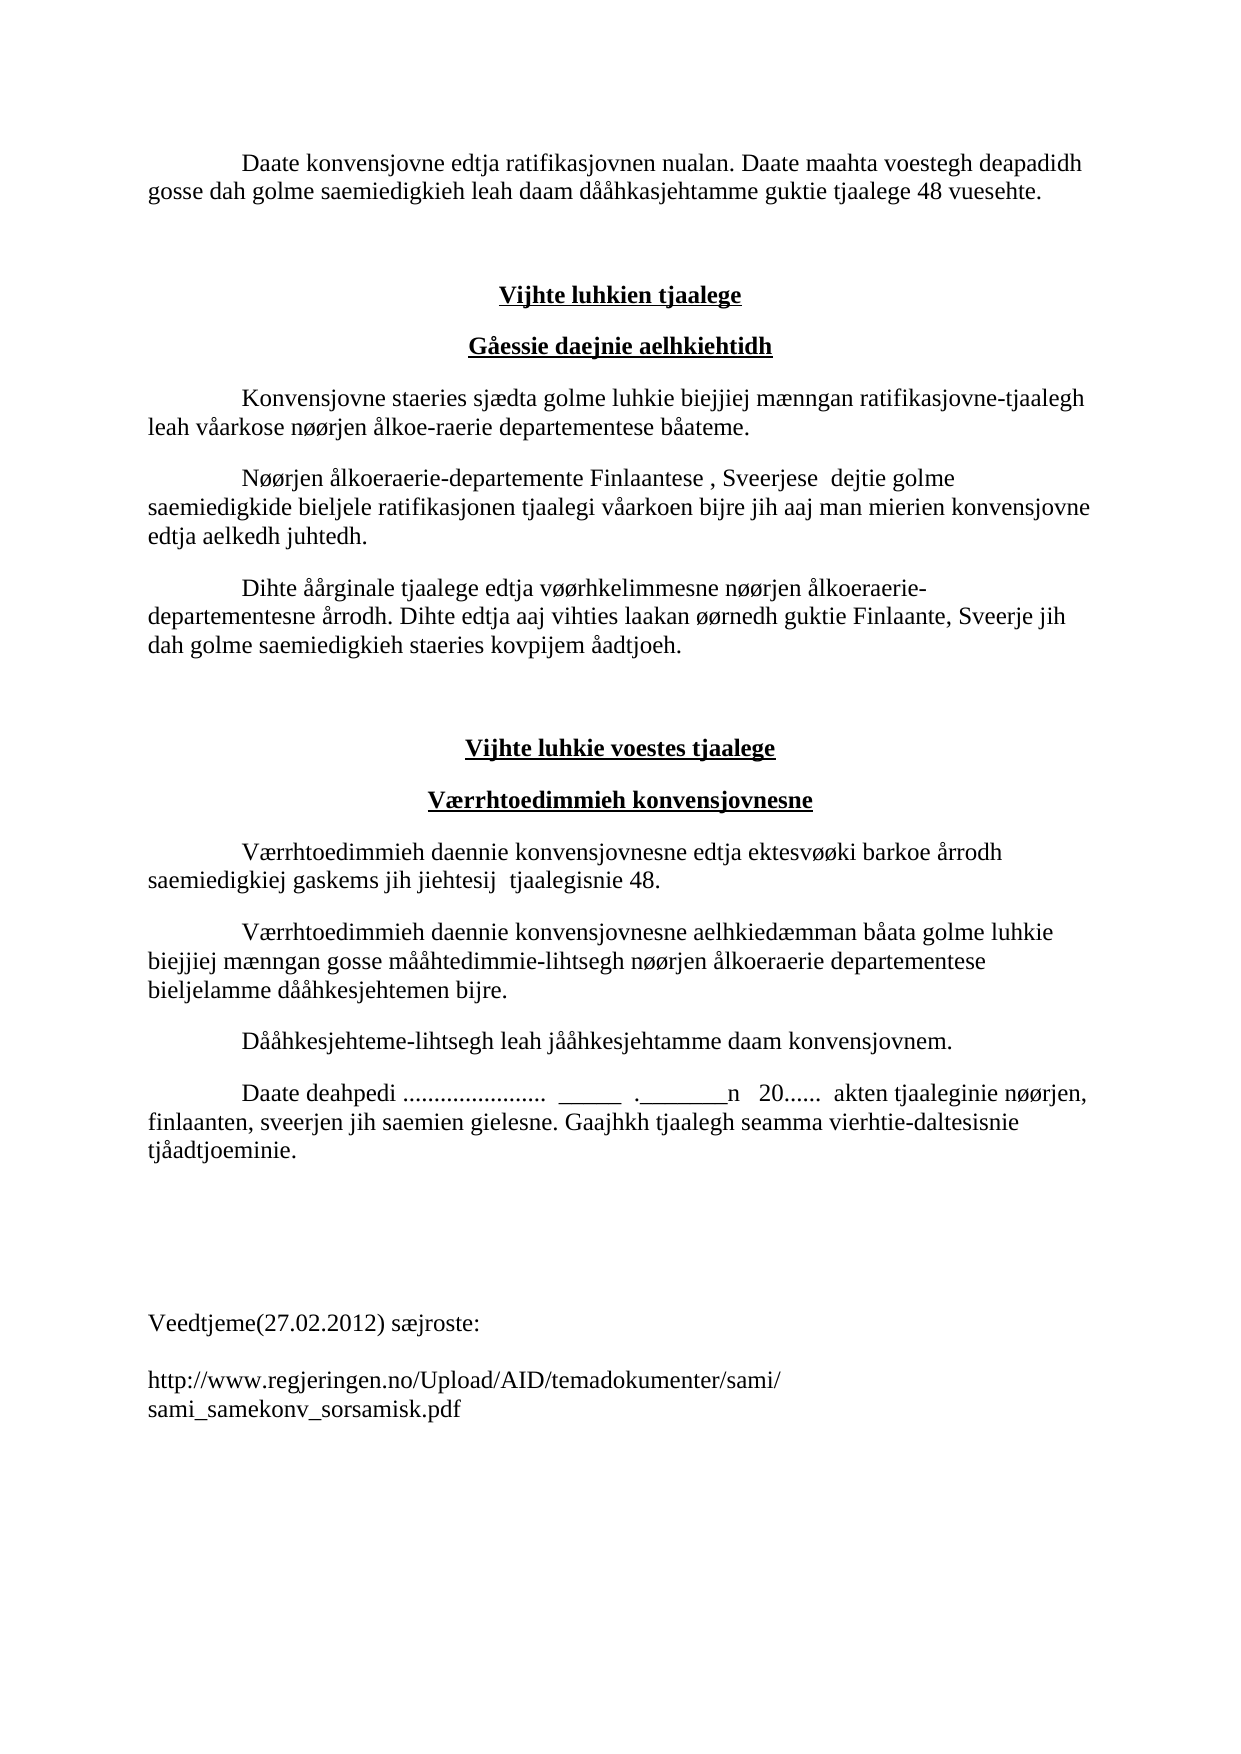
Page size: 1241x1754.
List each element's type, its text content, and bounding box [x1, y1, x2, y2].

text Nøørjen ålkoeraerie-departemente Finlaantese , Sveerjese dejtie golme saemiedigkide bieljele ratifikasjonen tjaalegi våarkoen bijre jih aaj man mierien konvensjovne edtja aelkedh juhtedh. [148, 463, 1093, 550]
text Værrhtoedimmieh daennie konvensjovnesne aelhkiedæmman båata golme luhkie biejjiej mænngan gosse mååhtedimmie-lihtsegh nøørjen ålkoeraerie departementese bieljelamme dååhkesjehtemen bijre. [148, 917, 1093, 1003]
text Veedtjeme(27.02.2012) sæjroste: [148, 1308, 1093, 1337]
text Dååhkesjehteme-lihtsegh leah jååhkesjehtamme daam konvensjovnem. [148, 1026, 1093, 1055]
text Daate konvensjovne edtja ratifikasjovnen nualan. Daate maahta voestegh deapadidh gosse dah golme saemiedigkieh leah daam dååhkasjehtamme guktie tjaalege 48 vuesehte. [148, 148, 1093, 205]
text Vijhte luhkien tjaalege [148, 280, 1093, 308]
text Værrhtoedimmieh daennie konvensjovnesne edtja ektesvøøki barkoe årrodh saemiedigkiej gaskems jih jiehtesij tjaalegisnie 48. [148, 837, 1093, 894]
text Konvensjovne staeries sjædta golme luhkie biejjiej mænngan ratifikasjovne-tjaalegh leah våarkose nøørjen ålkoe-raerie departementese båateme. [148, 383, 1093, 441]
text Dihte åårginale tjaalege edtja vøørhkelimmesne nøørjen ålkoeraerie-departementesne årrodh. Dihte edtja aaj vihties laakan øørnedh guktie Finlaante, Sveerje jih dah golme saemiedigkieh staeries kovpijem åadtjoeh. [148, 573, 1093, 659]
text http://www.regjeringen.no/Upload/AID/temadokumenter/sami/sami_samekonv_sorsamisk.pdf [148, 1366, 1093, 1423]
text Værrhtoedimmieh konvensjovnesne [148, 785, 1093, 814]
text Daate deahpedi ....................... _____ ._______n 20...... akten tjaaleginie nøørjen, finlaanten, sveerjen jih saemien gielesne. Gaajhkh tjaalegh seamma vierhtie-daltesisnie tjåadtjoeminie. [148, 1078, 1093, 1164]
text Gåessie daejnie aelhkiehtidh [148, 331, 1093, 360]
text Vijhte luhkie voestes tjaalege [148, 733, 1093, 762]
